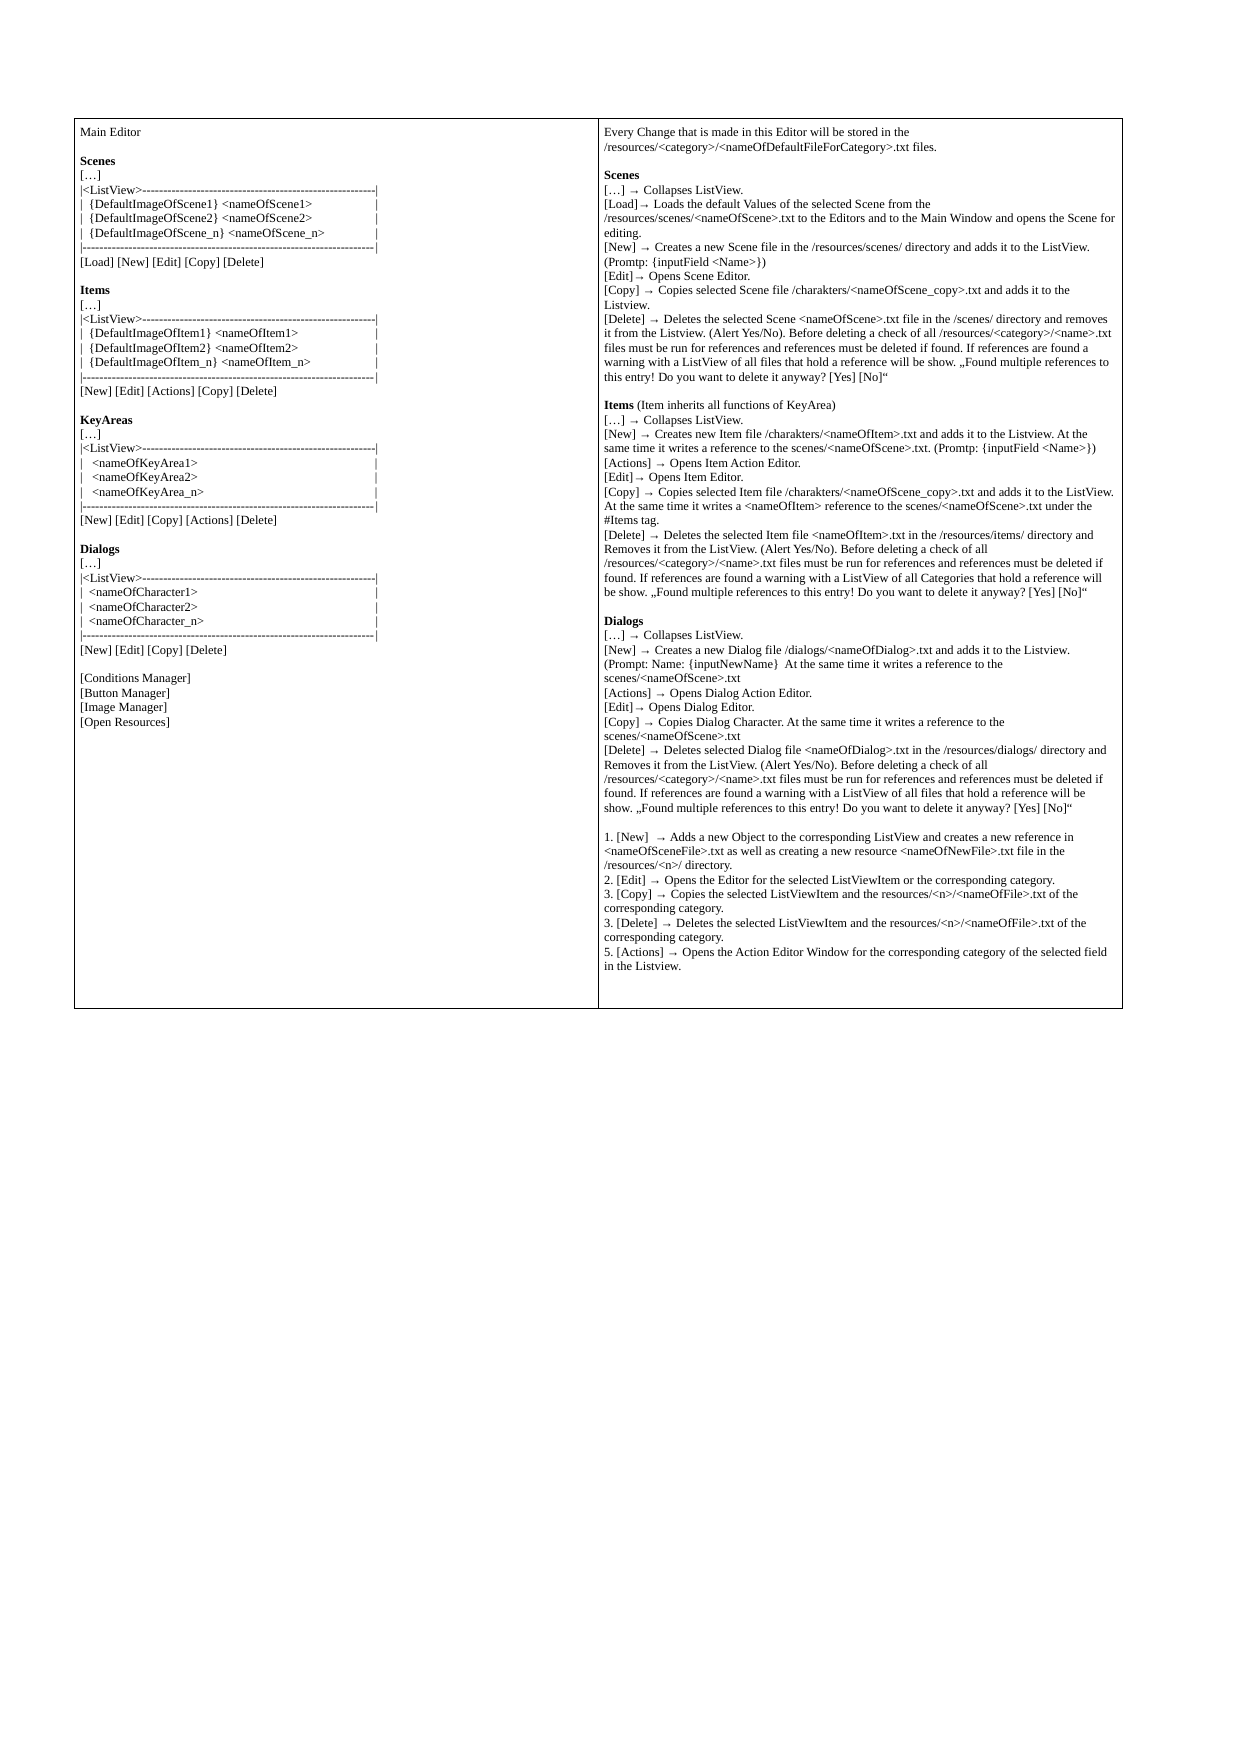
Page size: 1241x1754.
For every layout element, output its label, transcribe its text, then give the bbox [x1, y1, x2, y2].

table_header Every Change that is made in this Editor will be stored in the /resources/<category>/<nameOfDefaultFileForCategory>.txt files. Scenes […] → Collapses ListView. [Load]→ Loads the default Values of the selected Scene from the /resources/scenes/<nameOfScene>.txt to the Editors and to the Main Window and opens the Scene for editing. [New] → Creates a new Scene file in the /resources/scenes/ directory and adds it to the ListView. (Promtp: {inputField <Name>}) [Edit]→ Opens Scene Editor. [Copy] → Copies selected Scene file /charakters/<nameOfScene_copy>.txt and adds it to the Listview. [Delete] → Deletes the selected Scene <nameOfScene>.txt file in the /scenes/ directory and removes it from the Listview. (Alert Yes/No). Before deleting a check of all /resources/<category>/<name>.txt files must be run for references and references must be deleted if found. If references are found a warning with a ListView of all files that hold a reference will be show. „Found multiple references to this entry! Do you want to delete it anyway? [Yes] [No]“ Items (Item inherits all functions of KeyArea) […] → Collapses ListView. [New] → Creates new Item file /charakters/<nameOfItem>.txt and adds it to the Listview. At the same time it writes a reference to the scenes/<nameOfScene>.txt. (Promtp: {inputField <Name>}) [Actions] → Opens Item Action Editor. [Edit]→ Opens Item Editor. [Copy] → Copies selected Item file /charakters/<nameOfScene_copy>.txt and adds it to the ListView. At the same time it writes a <nameOfItem> reference to the scenes/<nameOfScene>.txt under the #Items tag. [Delete] → Deletes the selected Item file <nameOfItem>.txt in the /resources/items/ directory and Removes it from the ListView. (Alert Yes/No). Before deleting a check of all /resources/<category>/<name>.txt files must be run for references and references must be deleted if found. If references are found a warning with a ListView of all Categories that hold a reference will be show. „Found multiple references to this entry! Do you want to delete it anyway? [Yes] [No]“ Dialogs […] → Collapses ListView. [New] → Creates a new Dialog file /dialogs/<nameOfDialog>.txt and adds it to the Listview. (Prompt: Name: {inputNewName} At the same time it writes a reference to the scenes/<nameOfScene>.txt [Actions] → Opens Dialog Action Editor. [Edit]→ Opens Dialog Editor. [Copy] → Copies Dialog Character. At the same time it writes a reference to the scenes/<nameOfScene>.txt [Delete] → Deletes selected Dialog file <nameOfDialog>.txt in the /resources/dialogs/ directory and Removes it from the ListView. (Alert Yes/No). Before deleting a check of all /resources/<category>/<name>.txt files must be run for references and references must be deleted if found. If references are found a warning with a ListView of all files that hold a reference will be show. „Found multiple references to this entry! Do you want to delete it anyway? [Yes] [No]“ 1. [New] → Adds a new Object to the corresponding ListView and creates a new reference in <nameOfSceneFile>.txt as well as creating a new resource <nameOfNewFile>.txt file in the /resources/<n>/ directory. 2. [Edit] → Opens the Editor for the selected ListViewItem or the corresponding category. 3. [Copy] → Copies the selected ListViewItem and the resources/<n>/<nameOfFile>.txt of the corresponding category. 3. [Delete] → Deletes the selected ListViewItem and the resources/<n>/<nameOfFile>.txt of the corresponding category. 5. [Actions] → Opens the Action Editor Window for the corresponding category of the selected field in the Listview. [599, 119, 1122, 1007]
table_header Main Editor Scenes […] |<ListView>--------------------------------------------------------| | {DefaultImageOfScene1} <nameOfScene1> | | {DefaultImageOfScene2} <nameOfScene2> | | {DefaultImageOfScene_n} <nameOfScene_n> | |---------------------------------------------------------------------- | [Load] [New] [Edit] [Copy] [Delete] Items […] |<ListView>--------------------------------------------------------| | {DefaultImageOfItem1} <nameOfItem1> | | {DefaultImageOfItem2} <nameOfItem2> | | {DefaultImageOfItem_n} <nameOfItem_n> | |---------------------------------------------------------------------- | [New] [Edit] [Actions] [Copy] [Delete] KeyAreas […] |<ListView>--------------------------------------------------------| | <nameOfKeyArea1> | | <nameOfKeyArea2> | | <nameOfKeyArea_n> | |---------------------------------------------------------------------- | [New] [Edit] [Copy] [Actions] [Delete] Dialogs […] |<ListView>--------------------------------------------------------| | <nameOfCharacter1> | | <nameOfCharacter2> | | <nameOfCharacter_n> | |---------------------------------------------------------------------- | [New] [Edit] [Copy] [Delete] [Conditions Manager] [Button Manager] [Image Manager] [Open Resources] [75, 119, 598, 1007]
